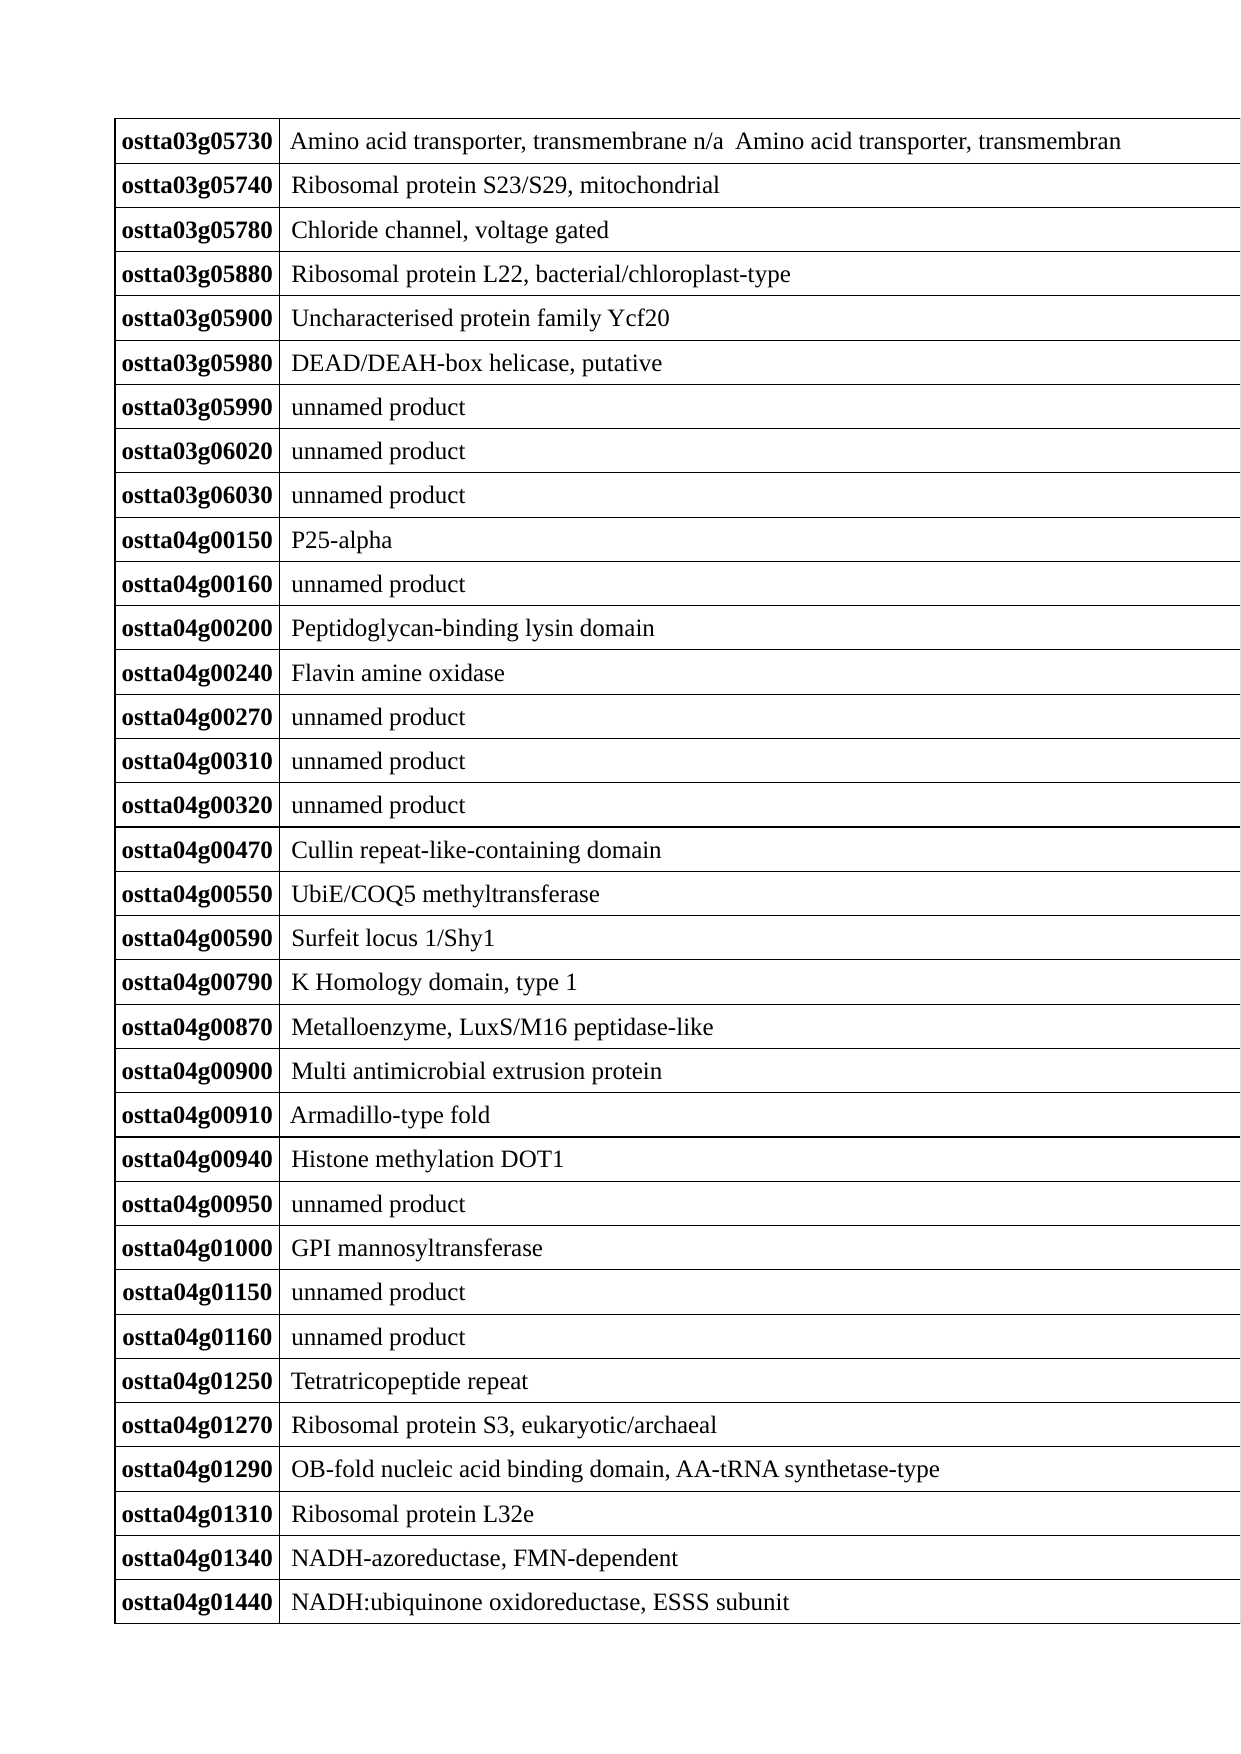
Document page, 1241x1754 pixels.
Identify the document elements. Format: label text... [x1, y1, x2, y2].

table_cell ostta04g01310 [116, 1492, 279, 1535]
table_cell unnamed product [280, 783, 1240, 826]
table_cell ostta04g00590 [116, 916, 279, 959]
table_cell OB-fold nucleic acid binding domain, AA-tRNA synthetase-type [280, 1447, 1240, 1491]
table_cell Amino acid transporter, transmembrane n/a Amino acid transporter, transmembran [280, 119, 1240, 162]
table_cell ostta04g01150 [116, 1270, 279, 1313]
table_cell Uncharacterised protein family Ycf20 [280, 296, 1240, 339]
table_cell ostta04g00910 [116, 1093, 279, 1136]
table_cell Cullin repeat-like-containing domain [280, 828, 1240, 871]
table_cell ostta03g05980 [116, 341, 279, 384]
table_cell unnamed product [280, 1315, 1240, 1358]
table_cell ostta04g00940 [116, 1138, 279, 1181]
table_cell unnamed product [280, 473, 1240, 517]
table_cell ostta04g00160 [116, 562, 279, 605]
table_cell Histone methylation DOT1 [280, 1138, 1240, 1181]
table_cell unnamed product [280, 695, 1240, 738]
table_cell ostta04g00950 [116, 1182, 279, 1225]
table_cell Multi antimicrobial extrusion protein [280, 1049, 1240, 1092]
table_cell ostta03g05730 [116, 119, 279, 162]
table_cell ostta03g05880 [116, 252, 279, 295]
table_cell ostta04g00310 [116, 739, 279, 782]
table_cell ostta04g00320 [116, 783, 279, 826]
table_cell ostta04g00870 [116, 1005, 279, 1048]
table_cell ostta04g00550 [116, 872, 279, 915]
table_cell ostta03g05740 [116, 164, 279, 207]
table_cell ostta04g01000 [116, 1226, 279, 1269]
table_cell unnamed product [280, 562, 1240, 605]
table_cell ostta04g00790 [116, 960, 279, 1003]
table_cell Chloride channel, voltage gated [280, 208, 1240, 251]
table_cell ostta04g01270 [116, 1403, 279, 1446]
table_cell ostta04g01340 [116, 1536, 279, 1579]
table_cell Ribosomal protein S3, eukaryotic/archaeal [280, 1403, 1240, 1446]
table_cell ostta04g00270 [116, 695, 279, 738]
table_cell ostta04g00150 [116, 518, 279, 561]
table_cell P25-alpha [280, 518, 1240, 561]
table_cell ostta04g00470 [116, 828, 279, 871]
table_cell unnamed product [280, 385, 1240, 428]
table_cell ostta03g06020 [116, 429, 279, 472]
table_cell ostta04g01290 [116, 1447, 279, 1491]
table_cell unnamed product [280, 1182, 1240, 1225]
table_cell Armadillo-type fold [280, 1093, 1240, 1136]
table_cell Metalloenzyme, LuxS/M16 peptidase-like [280, 1005, 1240, 1048]
table_cell Peptidoglycan-binding lysin domain [280, 606, 1240, 649]
table_cell DEAD/DEAH-box helicase, putative [280, 341, 1240, 384]
table_cell NADH:ubiquinone oxidoreductase, ESSS subunit [280, 1580, 1240, 1623]
table_cell unnamed product [280, 429, 1240, 472]
table_cell ostta04g00200 [116, 606, 279, 649]
table_cell GPI mannosyltransferase [280, 1226, 1240, 1269]
table_cell ostta04g01160 [116, 1315, 279, 1358]
table_cell ostta04g00240 [116, 650, 279, 694]
table_cell ostta03g06030 [116, 473, 279, 517]
table_cell Ribosomal protein S23/S29, mitochondrial [280, 164, 1240, 207]
table_cell ostta04g01440 [116, 1580, 279, 1623]
table_cell ostta03g05780 [116, 208, 279, 251]
table_cell unnamed product [280, 1270, 1240, 1313]
table_cell ostta04g01250 [116, 1359, 279, 1402]
table_cell Flavin amine oxidase [280, 650, 1240, 694]
table_cell NADH-azoreductase, FMN-dependent [280, 1536, 1240, 1579]
table_cell Ribosomal protein L32e [280, 1492, 1240, 1535]
table_cell unnamed product [280, 739, 1240, 782]
table_cell K Homology domain, type 1 [280, 960, 1240, 1003]
table_cell Ribosomal protein L22, bacterial/chloroplast-type [280, 252, 1240, 295]
table_cell Surfeit locus 1/Shy1 [280, 916, 1240, 959]
table_cell UbiE/COQ5 methyltransferase [280, 872, 1240, 915]
table_cell ostta04g00900 [116, 1049, 279, 1092]
table_cell ostta03g05900 [116, 296, 279, 339]
table_cell ostta03g05990 [116, 385, 279, 428]
table_cell Tetratricopeptide repeat [280, 1359, 1240, 1402]
